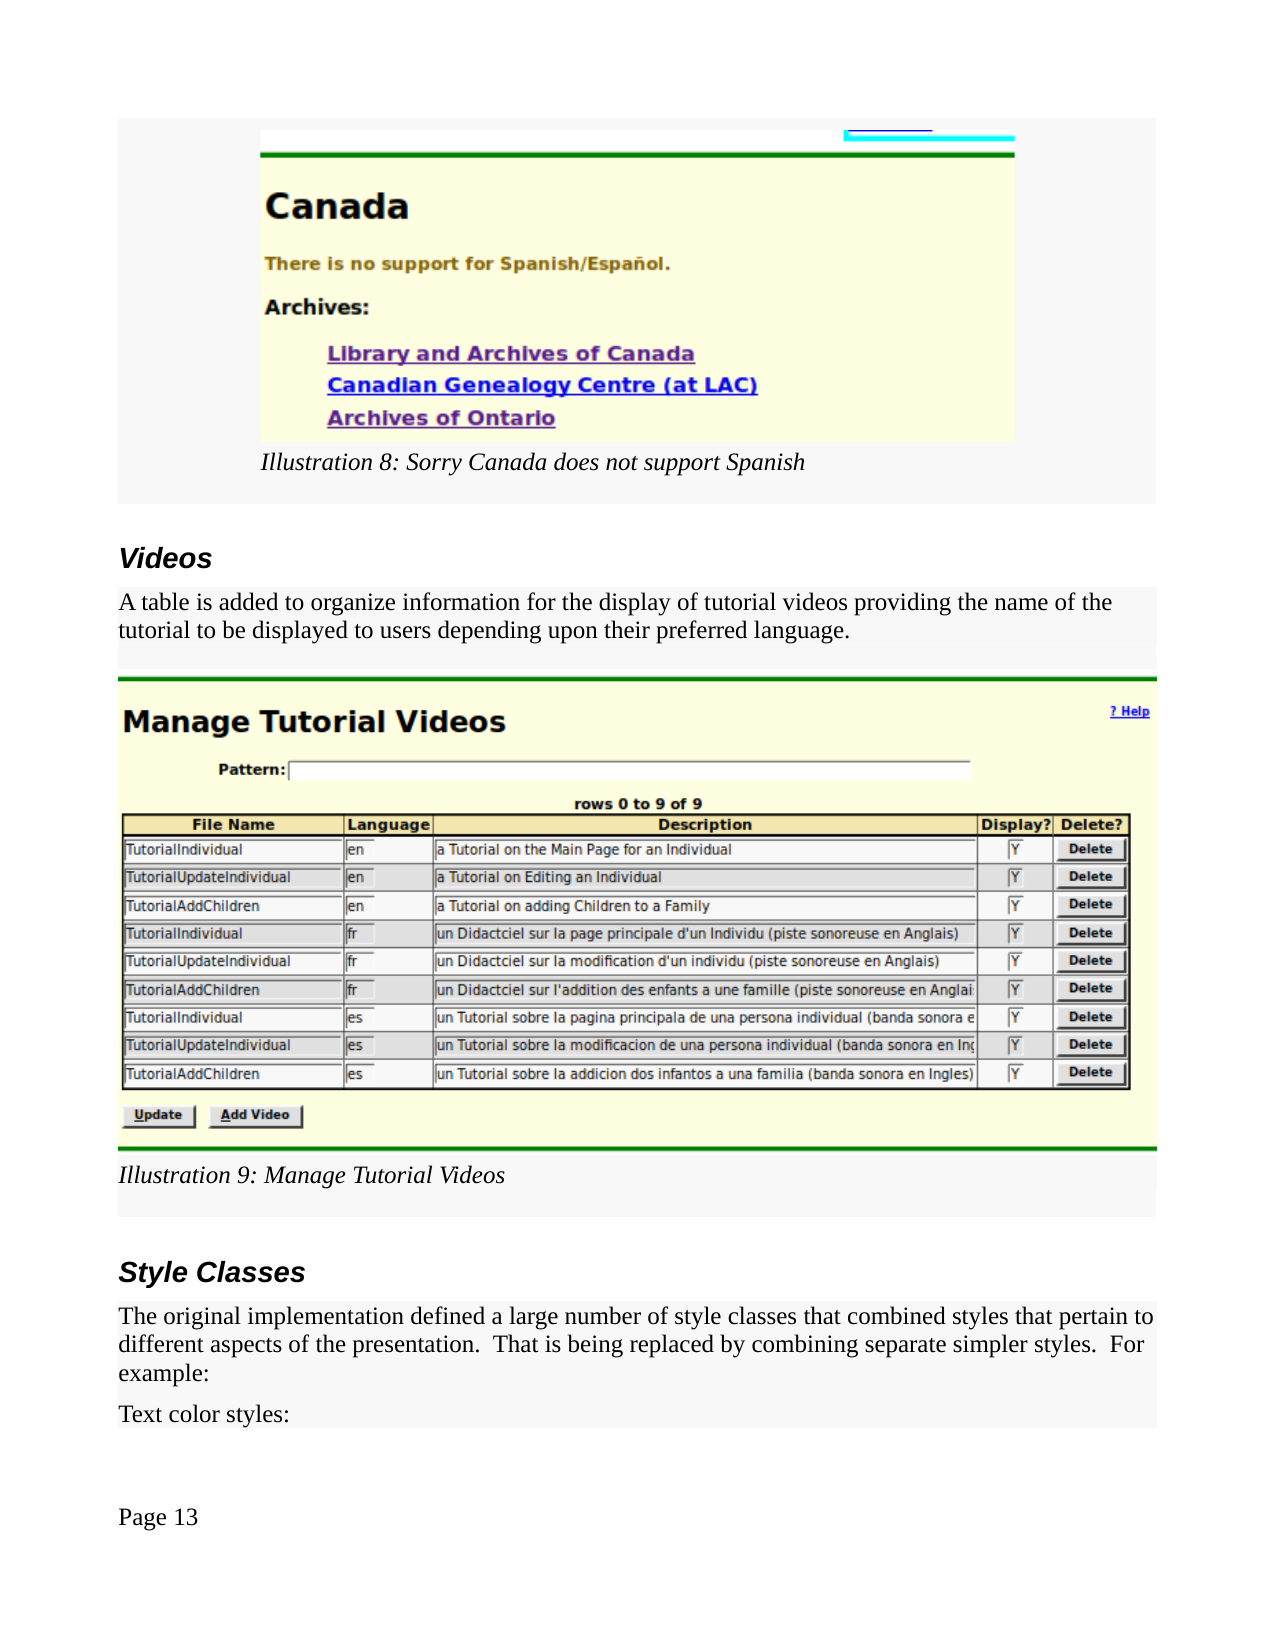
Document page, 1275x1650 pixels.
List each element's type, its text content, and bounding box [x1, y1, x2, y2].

picture [118, 669, 1157, 1155]
text Illustration 9: Manage Tutorial Videos [118, 1155, 1157, 1188]
picture [260, 130, 1015, 442]
subtitle Style Classes [118, 1255, 1157, 1288]
text Text color styles: [118, 1399, 1157, 1428]
text A table is added to organize information for the display of tutorial videos providing the name of the tutorial to be displayed to users depending upon their preferred language. [118, 587, 1157, 644]
text Illustration 8: Sorry Canada does not support Spanish [260, 442, 1015, 475]
subtitle Videos [118, 541, 1157, 574]
text The original implementation defined a large number of style classes that combined styles that pertain to different aspects of the presentation. That is being replaced by combining separate simpler styles. For example: [118, 1301, 1157, 1387]
